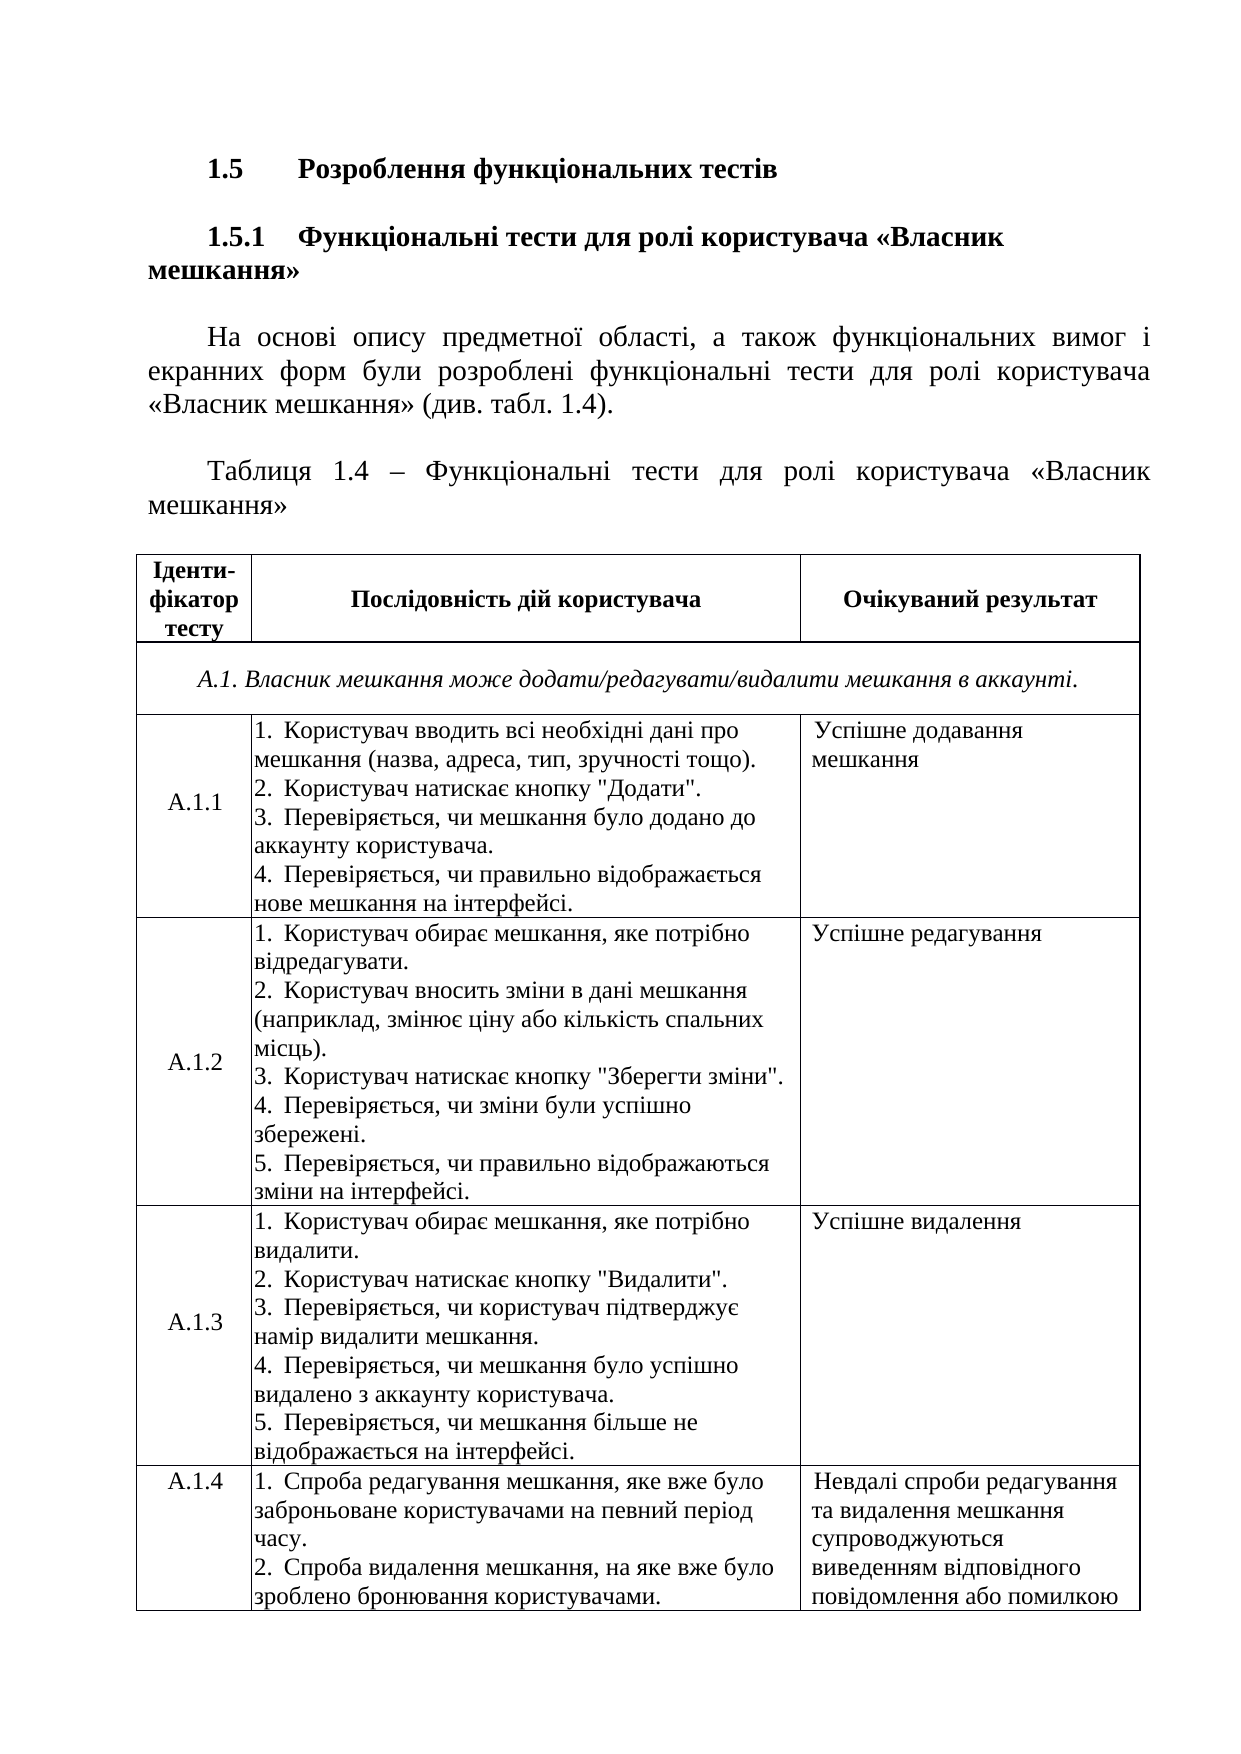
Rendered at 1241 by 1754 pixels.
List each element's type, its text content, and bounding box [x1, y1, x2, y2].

table_cell Успішне додавання мешкання [801, 715, 1139, 917]
table_header Послідовність дій користувача [252, 555, 800, 641]
subtitle Функціональні тести для ролі користувача «Власник мешкання» [148, 219, 1152, 286]
table_cell Успішне редагування [801, 918, 1139, 1205]
table_cell А.1.3 [137, 1206, 251, 1465]
table_cell Користувач обирає мешкання, яке потрібно видалити. Користувач натискає кнопку "Видалити". Перевіряється, чи користувач підтверджує намір видалити мешкання. Перевіряється, чи мешкання було успішно видалено з аккаунту користувача. Перевіряється, чи мешкання більше не відображається на інтерфейсі. [252, 1206, 800, 1465]
table_header Іденти-фікатор тесту [137, 555, 251, 641]
table_cell Успішне видалення [801, 1206, 1139, 1465]
table_cell А.1.1 [137, 715, 251, 917]
table_cell Користувач вводить всі необхідні дані про мешкання (назва, адреса, тип, зручності тощо). Користувач натискає кнопку "Додати". Перевіряється, чи мешкання було додано до аккаунту користувача. Перевіряється, чи правильно відображається нове мешкання на інтерфейсі. [252, 715, 800, 917]
text Таблиця 1.4 – Функціональні тести для ролі користувача «Власник мешкання» [148, 453, 1152, 521]
subtitle Розроблення функціональних тестів [148, 152, 1152, 185]
table_cell Користувач обирає мешкання, яке потрібно відредагувати. Користувач вносить зміни в дані мешкання (наприклад, змінює ціну або кількість спальних місць). Користувач натискає кнопку "Зберегти зміни". Перевіряється, чи зміни були успішно збережені. Перевіряється, чи правильно відображаються зміни на інтерфейсі. [252, 918, 800, 1205]
table_cell А.1.4 [137, 1466, 251, 1610]
table_header Очікуваний результат [801, 555, 1139, 641]
table_cell Спроба редагування мешкання, яке вже було заброньоване користувачами на певний період часу. Спроба видалення мешкання, на яке вже було зроблено бронювання користувачами. Спроба додати мешкання з неправильно введеними даними (наприклад, неправильний формат дати або нульова ціна). [252, 1466, 800, 1610]
text На основі опису предметної області, а також функціональних вимог і екранних форм були розроблені функціональні тести для ролі користувача «Власник мешкання» (див. табл. 1.4). [148, 319, 1152, 420]
table_cell Невдалі спроби редагування та видалення мешкання супроводжуються виведенням відповідного повідомлення або помилкою [801, 1466, 1139, 1610]
table_cell А.1.2 [137, 918, 251, 1205]
table_cell А.1. Власник мешкання може додати/редагувати/видалити мешкання в аккаунті. [137, 643, 1139, 714]
